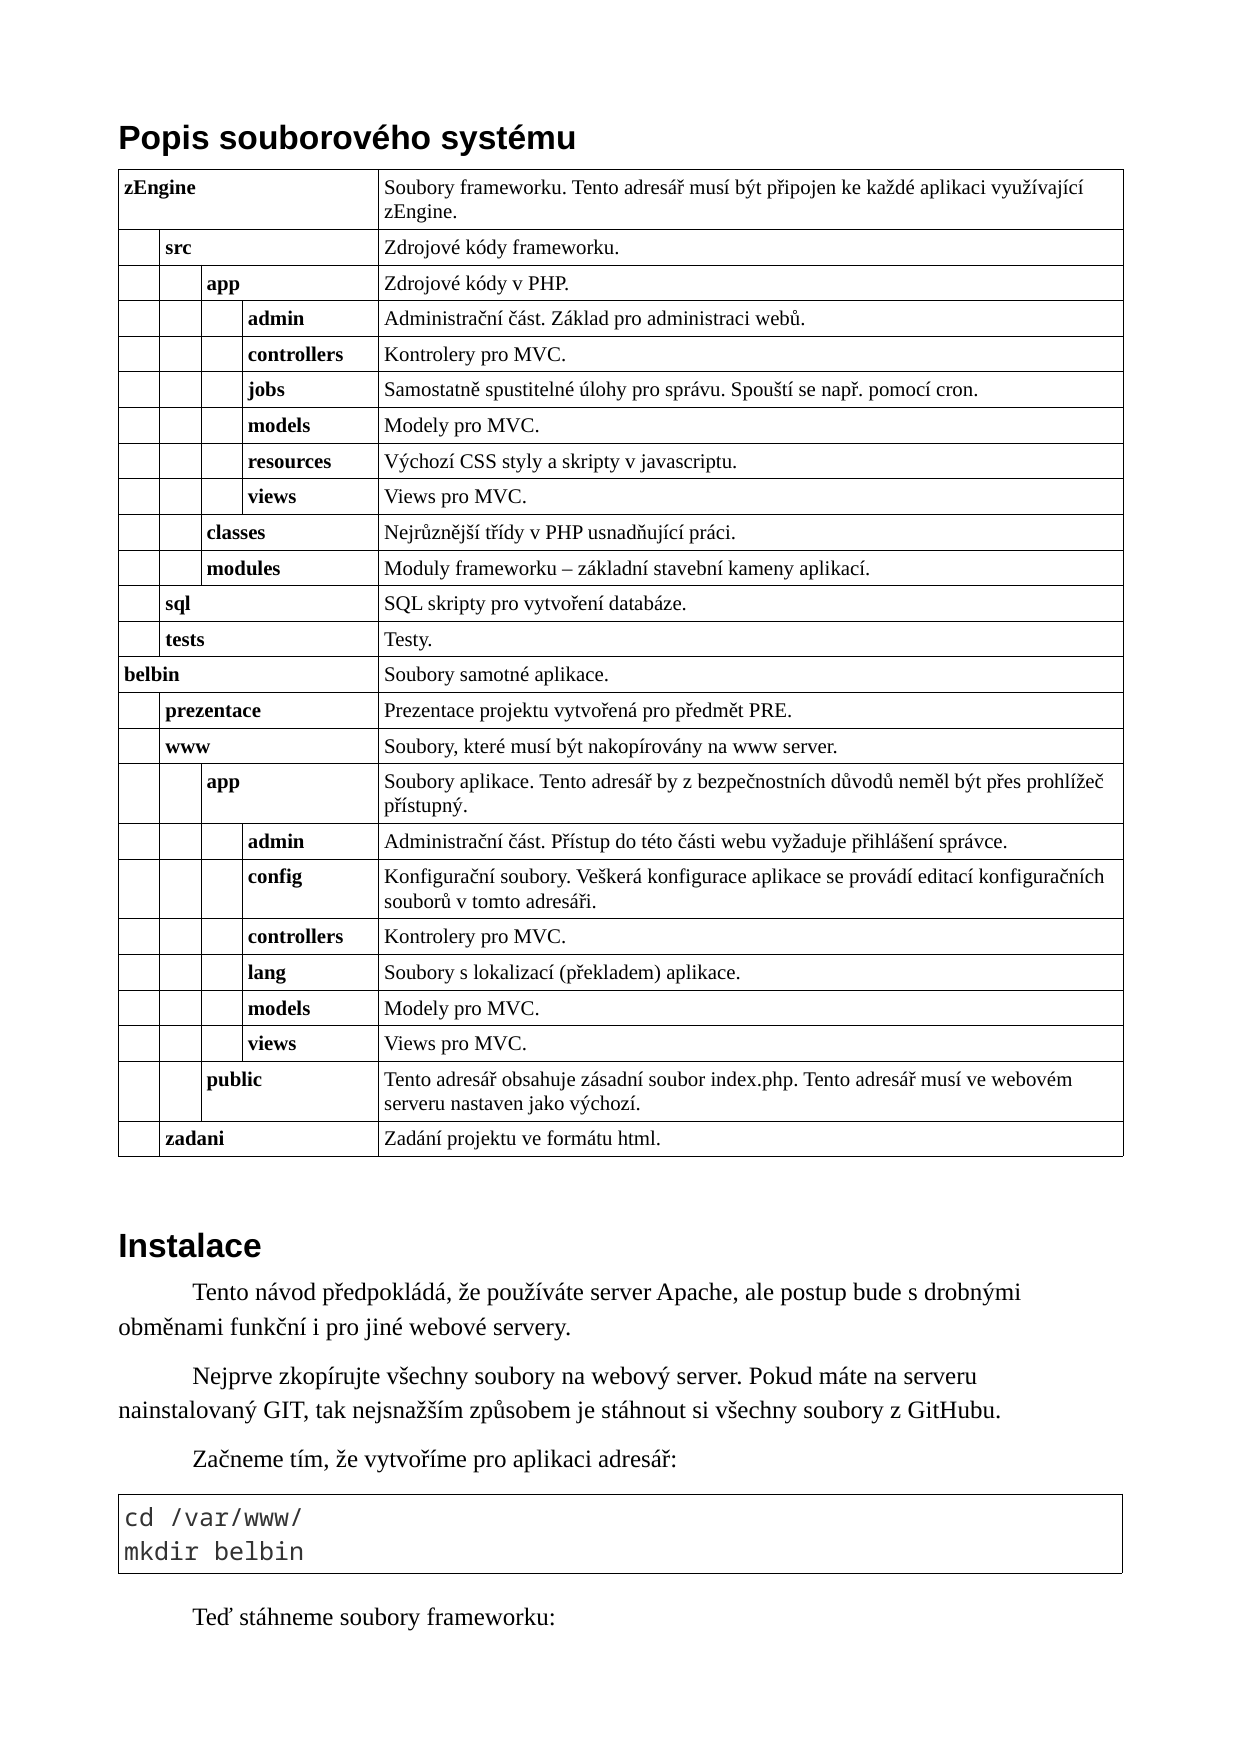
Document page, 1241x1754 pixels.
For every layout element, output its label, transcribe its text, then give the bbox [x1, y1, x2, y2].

table_cell [119, 551, 159, 585]
table_cell admin [243, 824, 378, 859]
table_cell [119, 693, 159, 728]
table_cell controllers [243, 919, 378, 954]
table_cell Zdrojové kódy frameworku. [379, 230, 1123, 264]
table_cell [160, 860, 201, 918]
table_cell [202, 301, 242, 336]
table_cell [202, 1026, 242, 1061]
table_cell Kontrolery pro MVC. [379, 337, 1123, 371]
table_cell Administrační část. Základ pro administraci webů. [379, 301, 1123, 336]
table_cell Prezentace projektu vytvořená pro předmět PRE. [379, 693, 1123, 728]
table_cell [160, 991, 201, 1025]
table_cell controllers [243, 337, 378, 371]
table_cell [160, 515, 201, 549]
table_cell [160, 408, 201, 443]
table_cell [202, 479, 242, 514]
table_cell [119, 955, 159, 989]
table_cell [119, 764, 159, 823]
table_cell [202, 860, 242, 918]
table_cell resources [243, 444, 378, 478]
table_cell prezentace [160, 693, 378, 728]
table_cell [119, 266, 159, 300]
table_cell [119, 1026, 159, 1061]
table_cell belbin [119, 657, 378, 692]
table_cell [119, 860, 159, 918]
table_cell [119, 919, 159, 954]
table_cell [119, 729, 159, 763]
table_cell sql [160, 586, 378, 621]
table_cell zadani [160, 1122, 378, 1156]
table_cell [160, 764, 201, 823]
table_cell classes [202, 515, 378, 549]
table_cell views [243, 1026, 378, 1061]
table_cell admin [243, 301, 378, 336]
table_cell [202, 991, 242, 1025]
table_cell Samostatně spustitelné úlohy pro správu. Spouští se např. pomocí cron. [379, 372, 1123, 407]
table_cell [202, 408, 242, 443]
table_cell [119, 479, 159, 514]
table_cell [160, 301, 201, 336]
table_cell [119, 586, 159, 621]
table_cell Modely pro MVC. [379, 991, 1123, 1025]
table_cell [160, 1026, 201, 1061]
table_cell [202, 444, 242, 478]
table_cell Soubory samotné aplikace. [379, 657, 1123, 692]
table_cell [119, 444, 159, 478]
table_cell jobs [243, 372, 378, 407]
table_cell Soubory aplikace. Tento adresář by z bezpečnostních důvodů neměl být přes prohlížeč přístupný. [379, 764, 1123, 823]
table_cell Views pro MVC. [379, 1026, 1123, 1061]
subtitle Popis souborového systému [118, 118, 1122, 157]
table_cell models [243, 991, 378, 1025]
table_cell app [202, 764, 378, 823]
table_cell modules [202, 551, 378, 585]
table_cell Nejrůznější třídy v PHP usnadňující práci. [379, 515, 1123, 549]
table_cell [119, 1062, 159, 1121]
table_cell [202, 919, 242, 954]
table_cell Výchozí CSS styly a skripty v javascriptu. [379, 444, 1123, 478]
table_cell [160, 372, 201, 407]
table_cell Zdrojové kódy v PHP. [379, 266, 1123, 300]
table_cell Kontrolery pro MVC. [379, 919, 1123, 954]
table_cell public [202, 1062, 378, 1121]
table_cell [160, 266, 201, 300]
table_cell [202, 337, 242, 371]
table_cell [119, 230, 159, 264]
table_cell [119, 824, 159, 859]
table_cell SQL skripty pro vytvoření databáze. [379, 586, 1123, 621]
table_cell Soubory, které musí být nakopírovány na www server. [379, 729, 1123, 763]
table_cell [160, 1062, 201, 1121]
text Nejprve zkopírujte všechny soubory na webový server. Pokud máte na serveru nainstalovaný GIT, tak nejsnažším způsobem je stáhnout si všechny soubory z GitHubu. [118, 1361, 1122, 1424]
table_cell app [202, 266, 378, 300]
table_cell Soubory s lokalizací (překladem) aplikace. [379, 955, 1123, 989]
table_cell [160, 337, 201, 371]
table_cell views [243, 479, 378, 514]
table_cell Moduly frameworku – základní stavební kameny aplikací. [379, 551, 1123, 585]
table_cell lang [243, 955, 378, 989]
text Teď stáhneme soubory frameworku: [118, 1602, 1122, 1631]
table_cell [202, 955, 242, 989]
text Začneme tím, že vytvoříme pro aplikaci adresář: [118, 1444, 1122, 1473]
table_cell [160, 479, 201, 514]
table_cell Modely pro MVC. [379, 408, 1123, 443]
table_cell [160, 551, 201, 585]
table_cell config [243, 860, 378, 918]
table_cell [119, 622, 159, 656]
table_cell [119, 1122, 159, 1156]
table_cell [119, 408, 159, 443]
table_cell [160, 919, 201, 954]
table_cell src [160, 230, 378, 264]
table_cell [119, 301, 159, 336]
table_cell [119, 337, 159, 371]
subtitle Instalace [118, 1226, 1122, 1265]
table_cell [202, 372, 242, 407]
table_cell Konfigurační soubory. Veškerá konfigurace aplikace se provádí editací konfiguračních souborů v tomto adresáři. [379, 860, 1123, 918]
table_cell www [160, 729, 378, 763]
table_cell [119, 991, 159, 1025]
table_cell models [243, 408, 378, 443]
table_header cd /var/www/ mkdir belbin [119, 1495, 1122, 1573]
table_cell Administrační část. Přístup do této části webu vyžaduje přihlášení správce. [379, 824, 1123, 859]
table_cell Views pro MVC. [379, 479, 1123, 514]
table_cell Tento adresář obsahuje zásadní soubor index.php. Tento adresář musí ve webovém serveru nastaven jako výchozí. [379, 1062, 1123, 1121]
table_cell Zadání projektu ve formátu html. [379, 1122, 1123, 1156]
table_cell [119, 515, 159, 549]
table_header Soubory frameworku. Tento adresář musí být připojen ke každé aplikaci využívající zEngine. [379, 170, 1123, 229]
table_cell [160, 444, 201, 478]
table_cell tests [160, 622, 378, 656]
table_cell Testy. [379, 622, 1123, 656]
table_cell [160, 824, 201, 859]
table_cell [119, 372, 159, 407]
table_cell [202, 824, 242, 859]
text Tento návod předpokládá, že používáte server Apache, ale postup bude s drobnými obměnami funkční i pro jiné webové servery. [118, 1277, 1122, 1341]
table_cell [160, 955, 201, 989]
table_header zEngine [119, 170, 378, 229]
